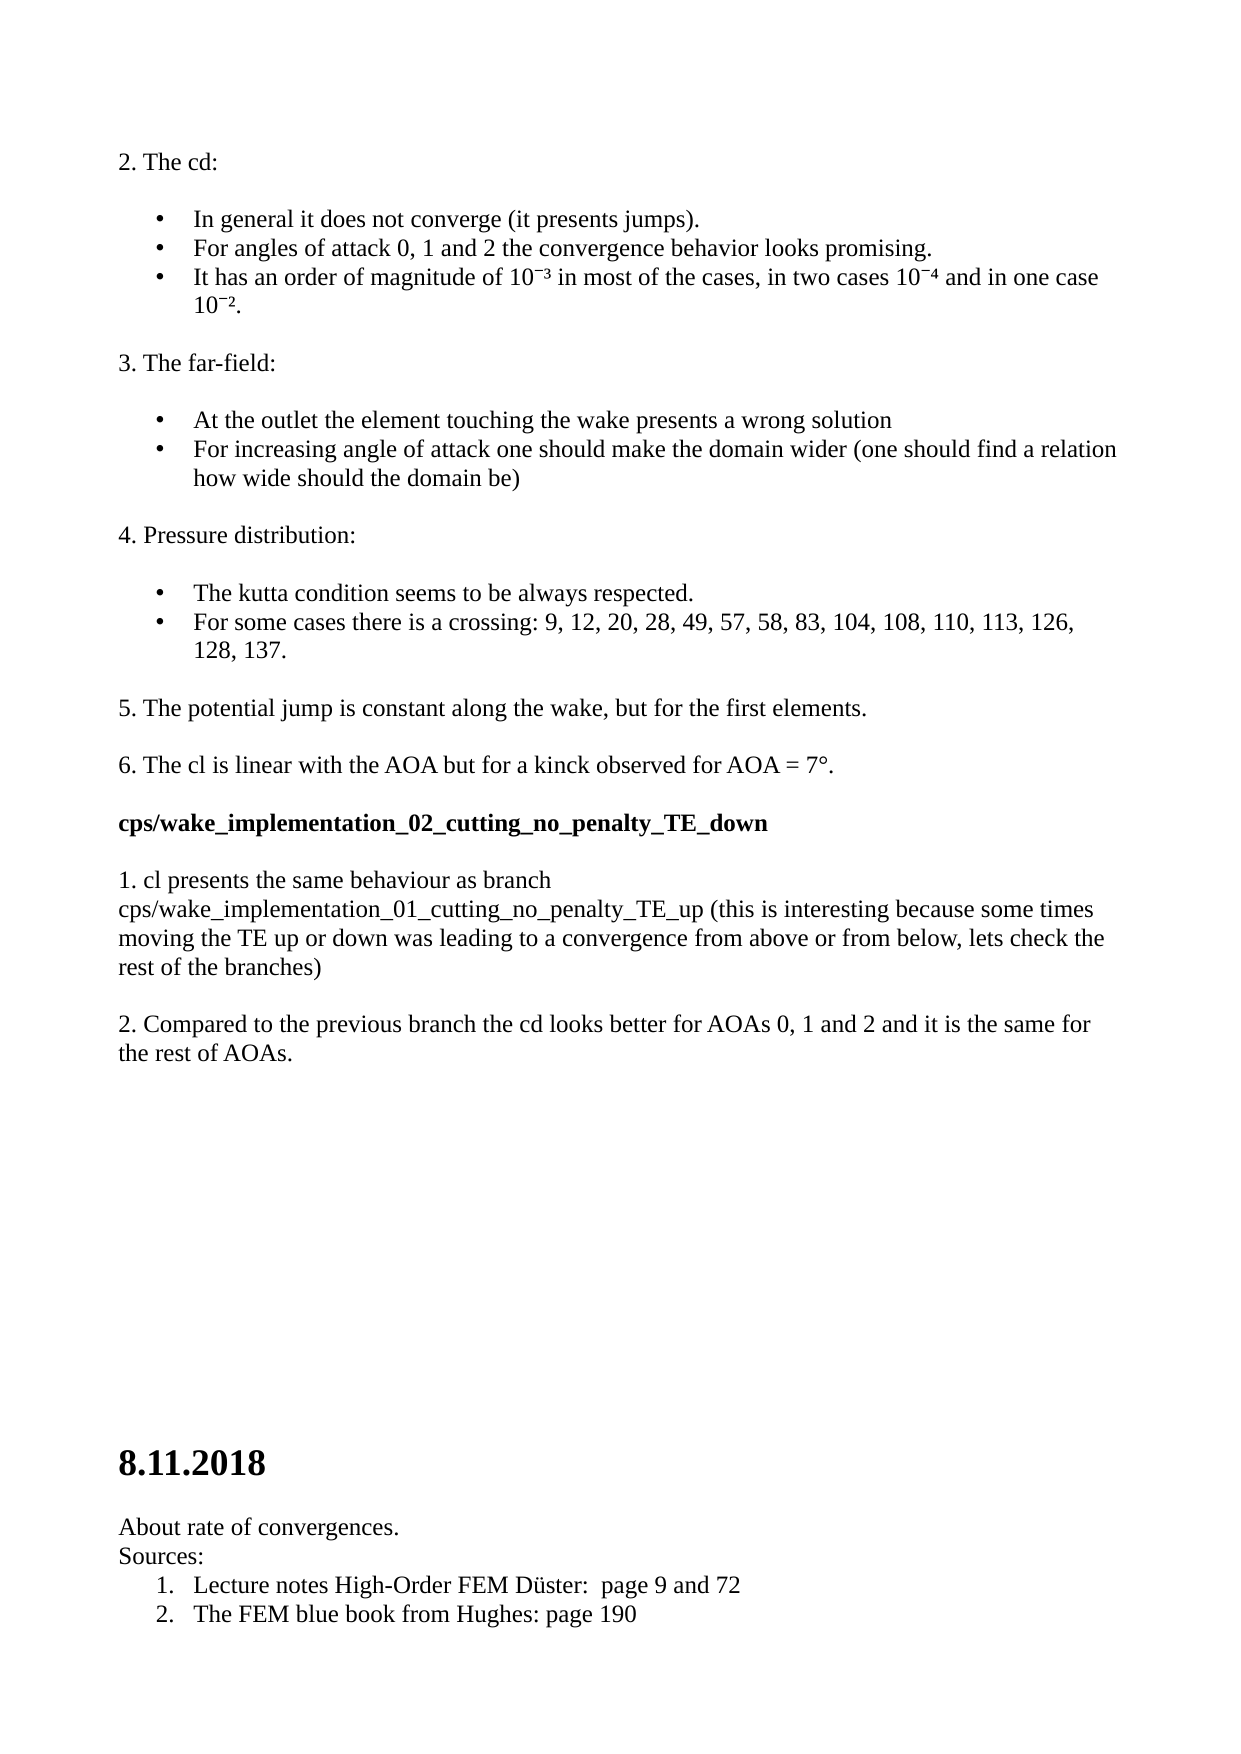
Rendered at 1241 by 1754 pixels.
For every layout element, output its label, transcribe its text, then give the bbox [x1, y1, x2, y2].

text 8.11.2018 [118, 1441, 1122, 1484]
list For increasing angle of attack one should make the domain wider (one should find a relation how wide should the domain be) [156, 434, 1122, 492]
text 1. cl presents the same behaviour as branch cps/wake_implementation_01_cutting_no_penalty_TE_up (this is interesting because some times moving the TE up or down was leading to a convergence from above or from below, lets check the rest of the branches) [118, 866, 1122, 981]
text 3. The far-field: [118, 348, 1122, 377]
text 5. The potential jump is constant along the wake, but for the first elements. [118, 693, 1122, 722]
list In general it does not converge (it presents jumps). [156, 204, 1122, 233]
list The FEM blue book from Hughes: page 190 [156, 1599, 1122, 1627]
list At the outlet the element touching the wake presents a wrong solution [156, 406, 1122, 434]
text 2. Compared to the previous branch the cd looks better for AOAs 0, 1 and 2 and it is the same for the rest of AOAs. [118, 1009, 1122, 1067]
text 6. The cl is linear with the AOA but for a kinck observed for AOA = 7°. [118, 751, 1122, 779]
list Lecture notes High-Order FEM Düster: page 9 and 72 [156, 1570, 1122, 1599]
text 4. Pressure distribution: [118, 521, 1122, 549]
text About rate of convergences. [118, 1512, 1122, 1541]
list The kutta condition seems to be always respected. [156, 578, 1122, 607]
text 2. The cd: [118, 147, 1122, 176]
list It has an order of magnitude of 10⁻³ in most of the cases, in two cases 10⁻⁴ and in one case 10⁻². [156, 262, 1122, 319]
text Sources: [118, 1541, 1122, 1570]
text cps/wake_implementation_02_cutting_no_penalty_TE_down [118, 808, 1122, 837]
list For some cases there is a crossing: 9, 12, 20, 28, 49, 57, 58, 83, 104, 108, 110, 113, 126, 128, 137. [156, 607, 1122, 664]
list For angles of attack 0, 1 and 2 the convergence behavior looks promising. [156, 233, 1122, 262]
